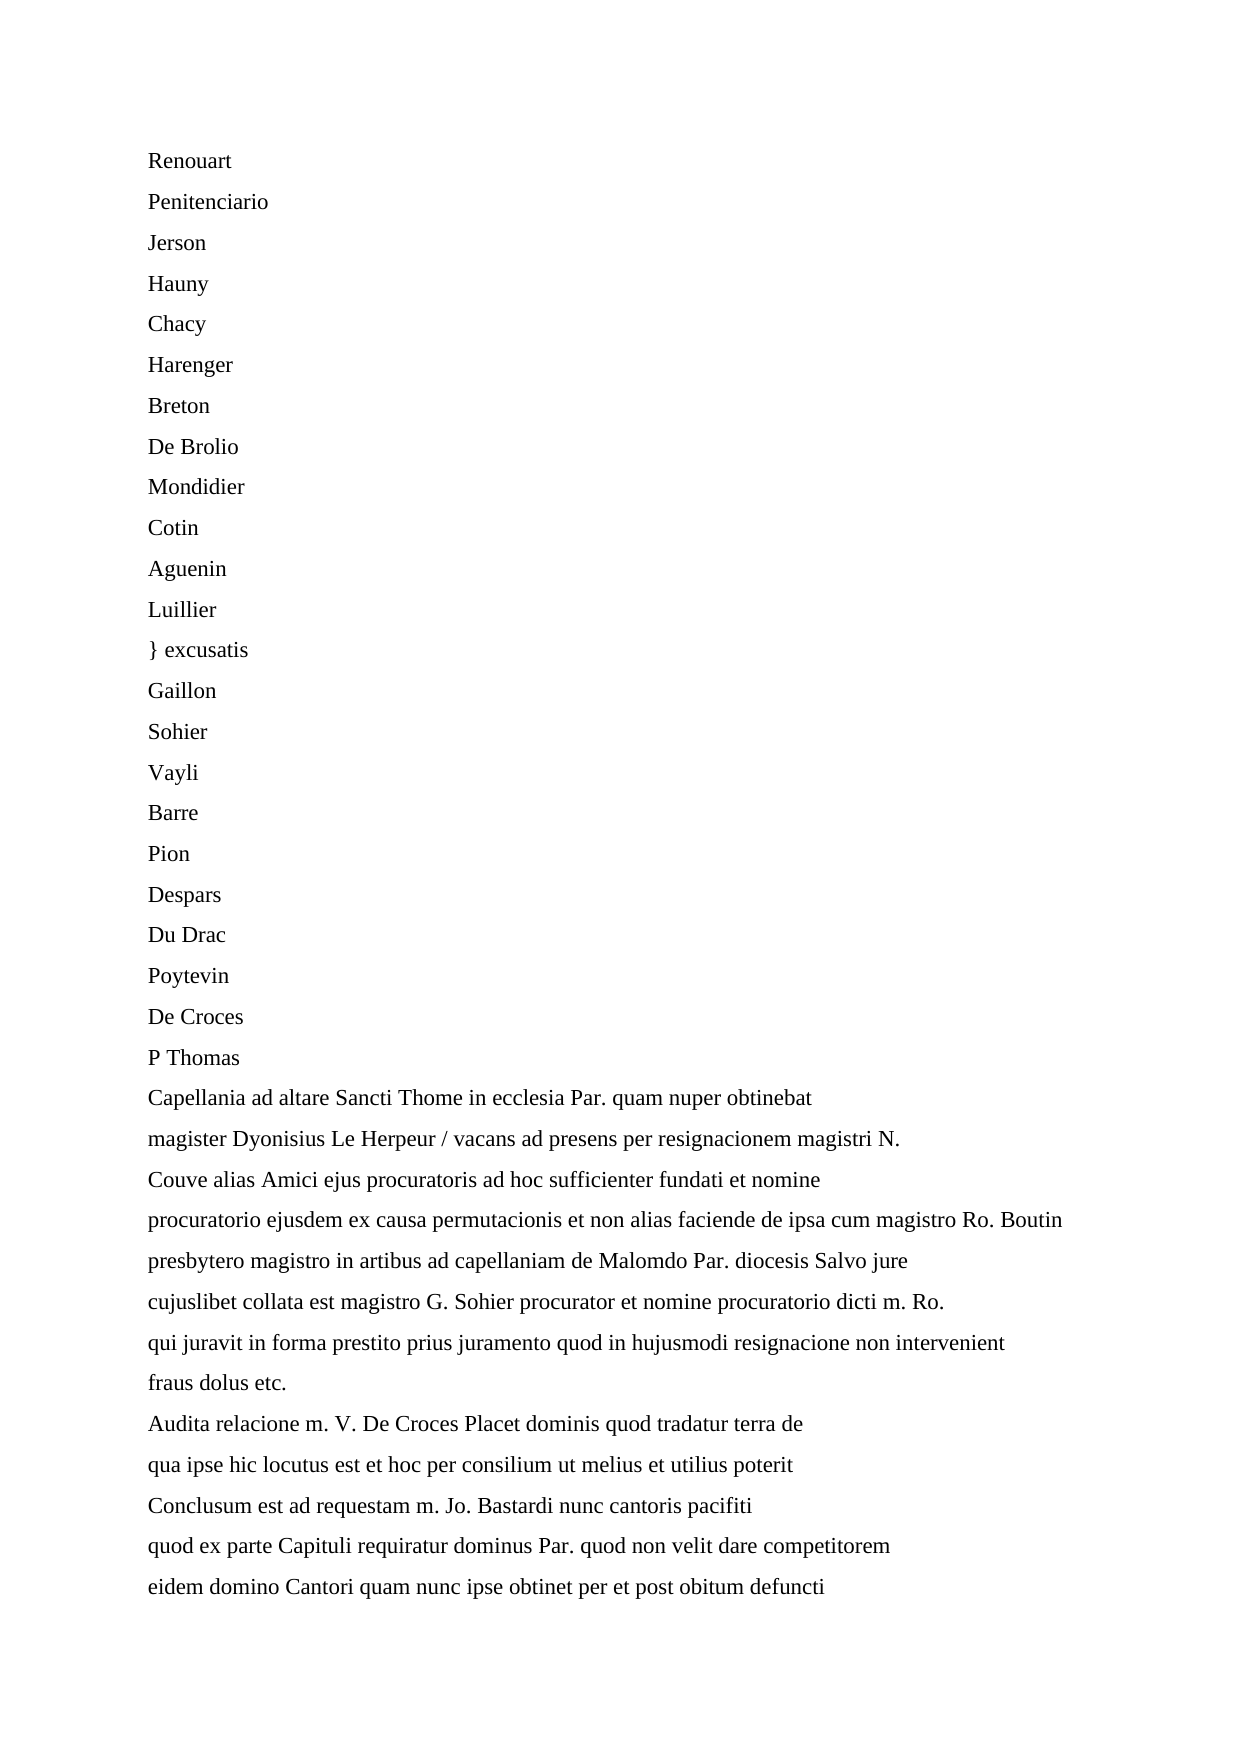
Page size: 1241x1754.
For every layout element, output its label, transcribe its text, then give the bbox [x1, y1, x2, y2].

text Sohier [148, 718, 1093, 744]
text De Croces [148, 1003, 1093, 1029]
text fraus dolus etc. [148, 1369, 1093, 1396]
text De Brolio [148, 433, 1093, 459]
text magister Dyonisius Le Herpeur / vacans ad presens per resignacionem magistri N. [148, 1125, 1093, 1151]
text Harenger [148, 351, 1093, 378]
text } excusatis [148, 636, 1093, 663]
text Aguenin [148, 555, 1093, 581]
text cujuslibet collata est magistro G. Sohier procurator et nomine procuratorio dicti m. Ro. [148, 1288, 1093, 1314]
text qui juravit in forma prestito prius juramento quod in hujusmodi resignacione non intervenient [148, 1329, 1093, 1355]
text quod ex parte Capituli requiratur dominus Par. quod non velit dare competitorem [148, 1532, 1093, 1559]
text Renouart [148, 148, 1093, 174]
text Poytevin [148, 962, 1093, 988]
text Du Drac [148, 921, 1093, 948]
text Chacy [148, 311, 1093, 337]
text Breton [148, 392, 1093, 418]
text Jerson [148, 229, 1093, 255]
text Barre [148, 799, 1093, 826]
text Vayli [148, 758, 1093, 785]
text Luillier [148, 596, 1093, 622]
text Couve alias Amici ejus procuratoris ad hoc sufficienter fundati et nomine [148, 1166, 1093, 1192]
text P Thomas [148, 1044, 1093, 1070]
text Despars [148, 881, 1093, 907]
text Audita relacione m. V. De Croces Placet dominis quod tradatur terra de [148, 1410, 1093, 1437]
text Pion [148, 840, 1093, 866]
text Conclusum est ad requestam m. Jo. Bastardi nunc cantoris pacifiti [148, 1492, 1093, 1518]
text eidem domino Cantori quam nunc ipse obtinet per et post obitum defuncti [148, 1573, 1093, 1599]
text presbytero magistro in artibus ad capellaniam de Malomdo Par. diocesis Salvo jure [148, 1247, 1093, 1274]
text procuratorio ejusdem ex causa permutacionis et non alias faciende de ipsa cum magistro Ro. Boutin [148, 1207, 1093, 1233]
text Hauny [148, 270, 1093, 296]
text Penitenciario [148, 188, 1093, 215]
text Gaillon [148, 677, 1093, 703]
text Mondidier [148, 473, 1093, 500]
text Capellania ad altare Sancti Thome in ecclesia Par. quam nuper obtinebat [148, 1084, 1093, 1111]
text qua ipse hic locutus est et hoc per consilium ut melius et utilius poterit [148, 1451, 1093, 1477]
text Cotin [148, 514, 1093, 541]
